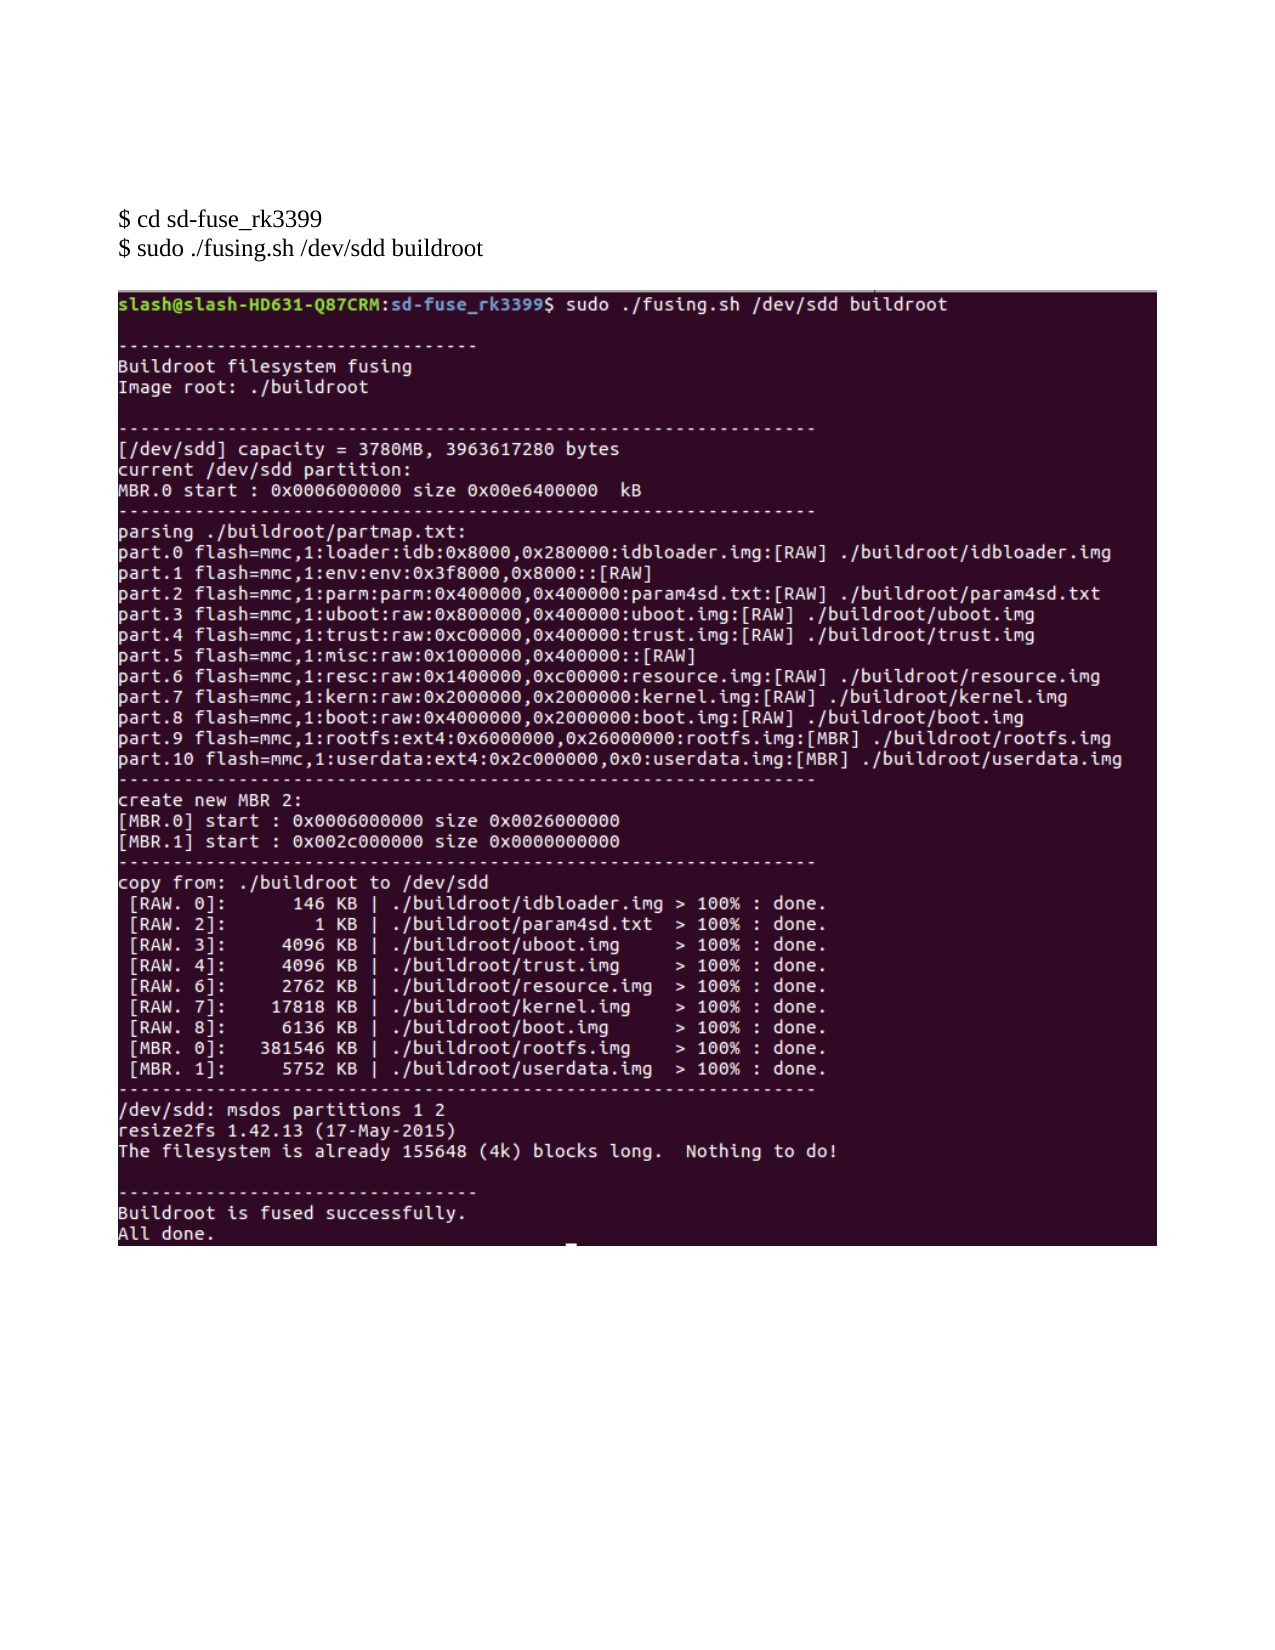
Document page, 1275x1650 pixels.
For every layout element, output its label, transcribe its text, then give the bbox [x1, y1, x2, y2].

text $ cd sd-fuse_rk3399 [118, 204, 1157, 233]
text $ sudo ./fusing.sh /dev/sdd buildroot [118, 233, 1157, 262]
picture [118, 290, 1157, 1246]
